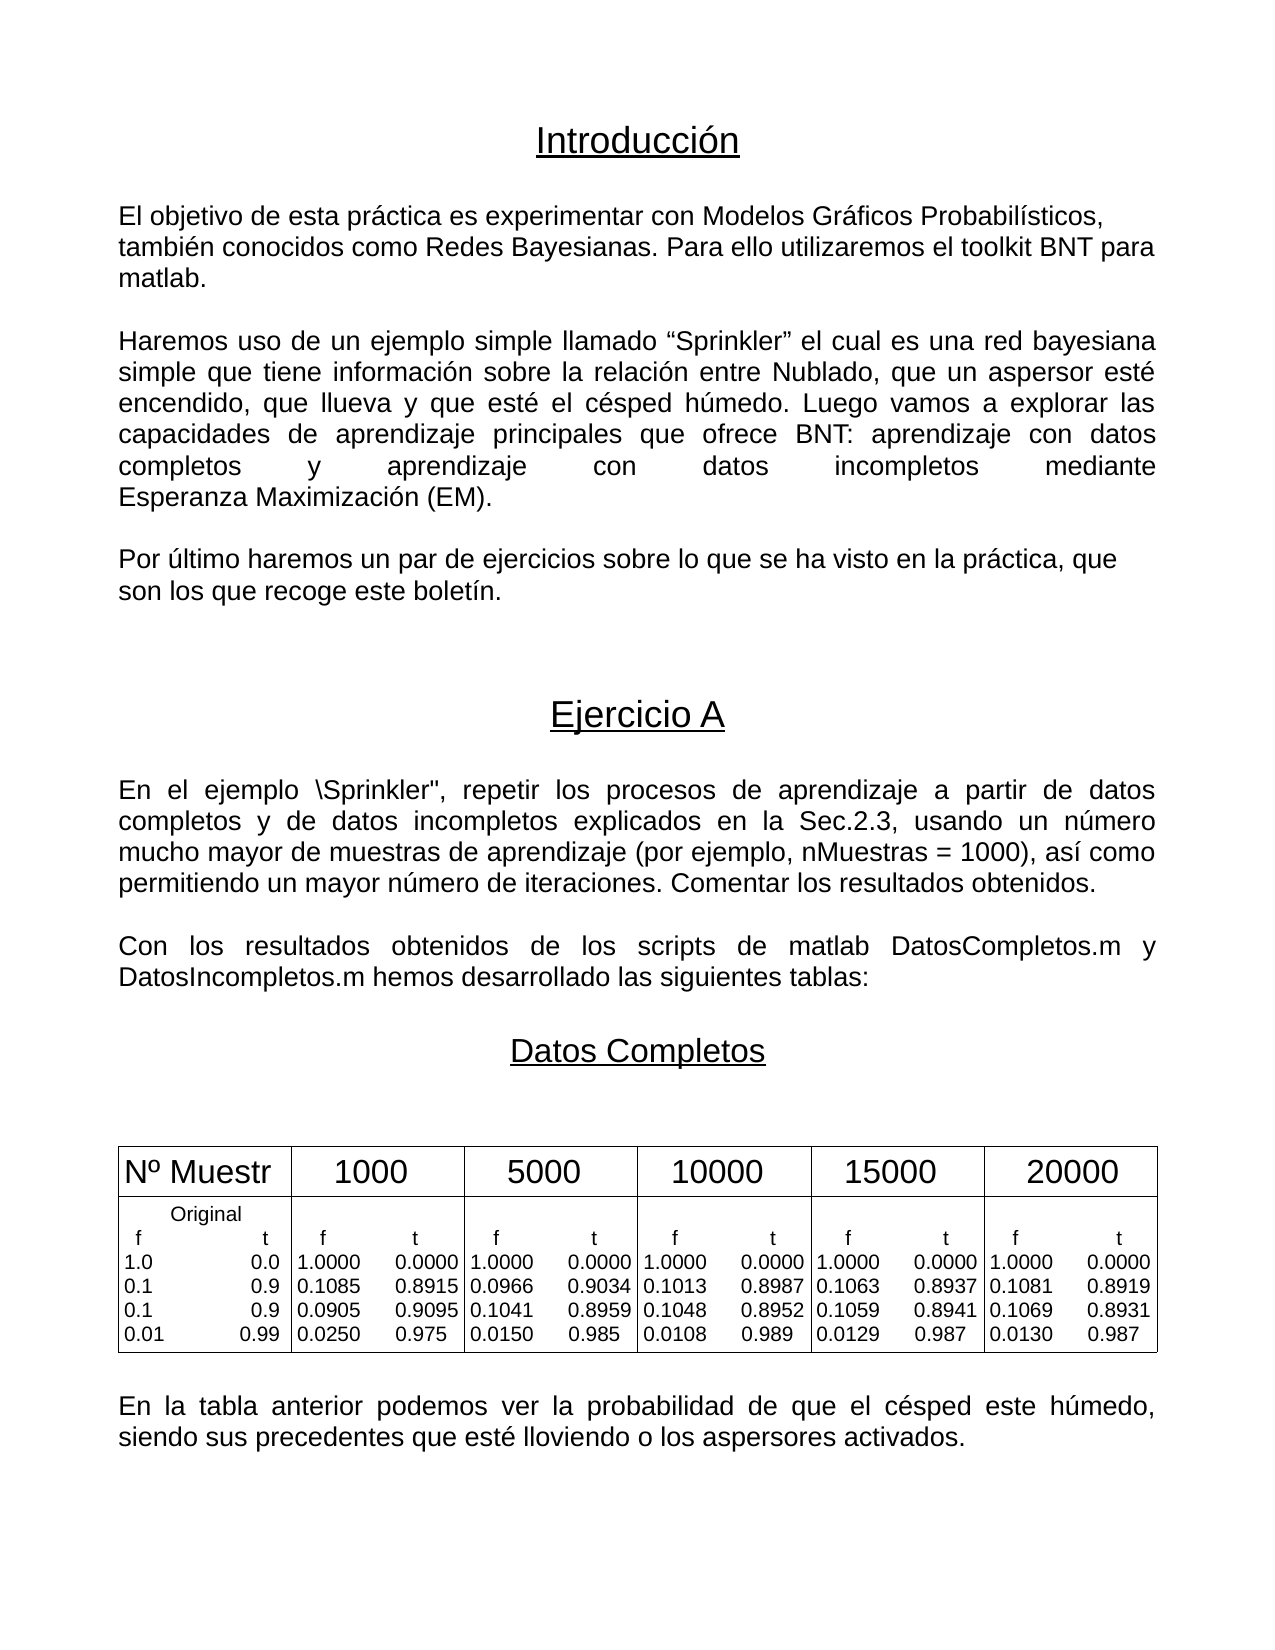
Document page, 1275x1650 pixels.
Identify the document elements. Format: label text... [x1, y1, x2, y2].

table_cell Original f t 1.0 0.0 0.1 0.9 0.1 0.9 0.01 0.99 [119, 1197, 291, 1352]
table_header 5000 [465, 1147, 637, 1196]
table_header 1000 [292, 1147, 464, 1196]
text En la tabla anterior podemos ver la probabilidad de que el césped este húmedo, siendo sus precedentes que esté lloviendo o los aspersores activados. [118, 1390, 1157, 1453]
table_header 15000 [812, 1147, 984, 1196]
table_cell f t 1.0000 0.0000 0.1085 0.8915 0.0905 0.9095 0.0250 0.975 [292, 1197, 464, 1352]
table_header 20000 [985, 1147, 1157, 1196]
text En el ejemplo \Sprinkler", repetir los procesos de aprendizaje a partir de datos completos y de datos incompletos explicados en la Sec.2.3, usando un número mucho mayor de muestras de aprendizaje (por ejemplo, nMuestras = 1000), así como permitiendo un mayor número de iteraciones. Comentar los resultados obtenidos. [118, 774, 1157, 899]
table_cell f t 1.0000 0.0000 0.1013 0.8987 0.1048 0.8952 0.0108 0.989 [638, 1197, 811, 1352]
table_cell f t 1.0000 0.0000 0.0966 0.9034 0.1041 0.8959 0.0150 0.985 [465, 1197, 637, 1352]
table_header 10000 [638, 1147, 811, 1196]
text Haremos uso de un ejemplo simple llamado “Sprinkler” el cual es una red bayesiana simple que tiene información sobre la relación entre Nublado, que un aspersor esté encendido, que llueva y que esté el césped húmedo. Luego vamos a explorar las capacidades de aprendizaje principales que ofrece BNT: aprendizaje con datos completos y aprendizaje con datos incompletos mediante Esperanza Maximización (EM). [118, 325, 1157, 512]
table_cell f t 1.0000 0.0000 0.1081 0.8919 0.1069 0.8931 0.0130 0.987 [985, 1197, 1157, 1352]
text El objetivo de esta práctica es experimentar con Modelos Gráficos Probabilísticos, también conocidos como Redes Bayesianas. Para ello utilizaremos el toolkit BNT para matlab. [118, 200, 1157, 293]
table_cell f t 1.0000 0.0000 0.1063 0.8937 0.1059 0.8941 0.0129 0.987 [812, 1197, 984, 1352]
text Por último haremos un par de ejercicios sobre lo que se ha visto en la práctica, que son los que recoge este boletín. [118, 543, 1157, 606]
text Introducción [118, 118, 1157, 161]
table_header Nº Muestr [119, 1147, 291, 1196]
text Con los resultados obtenidos de los scripts de matlab DatosCompletos.m y DatosIncompletos.m hemos desarrollado las siguientes tablas: [118, 930, 1157, 992]
text Ejercicio A [118, 692, 1157, 735]
text Datos Completos [118, 1031, 1157, 1069]
